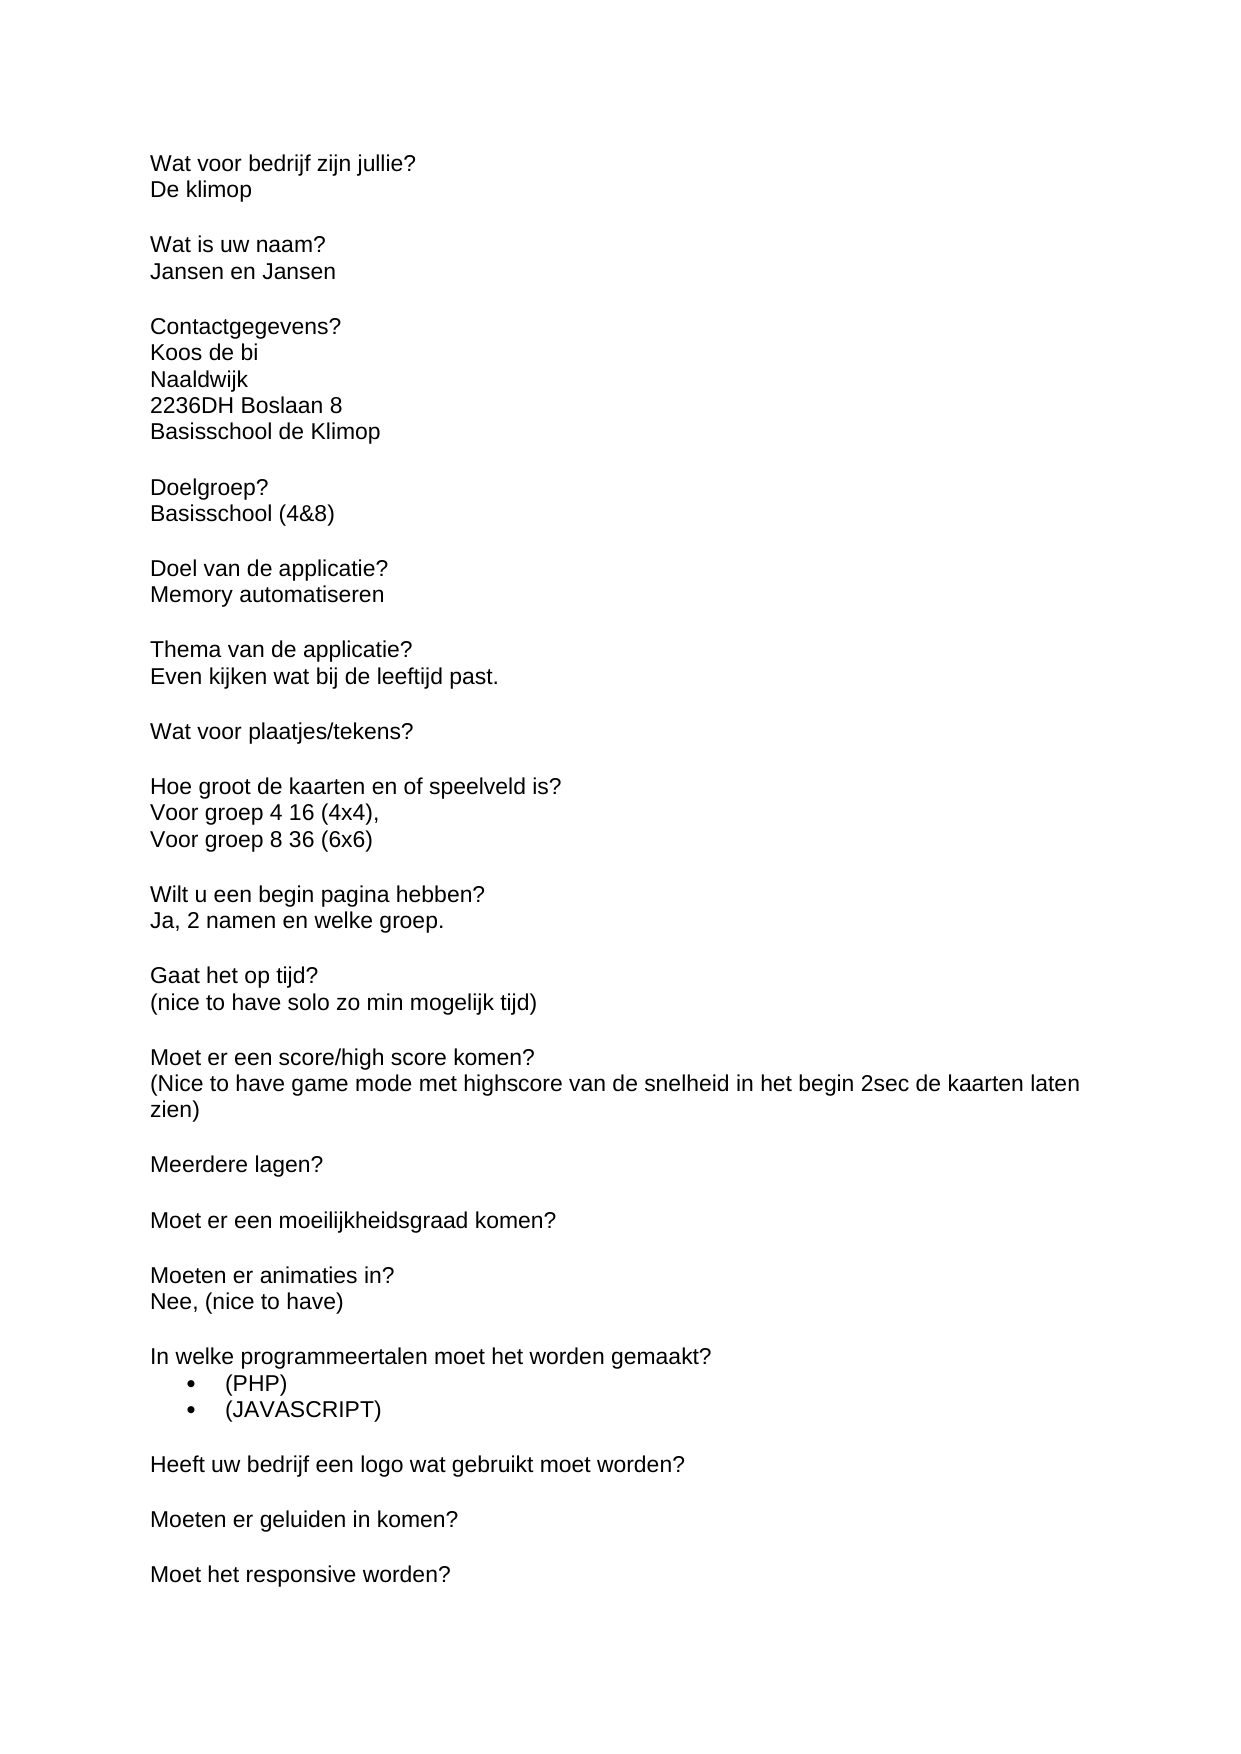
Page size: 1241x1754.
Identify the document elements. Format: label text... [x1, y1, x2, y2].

text Koos de bi [150, 339, 1090, 366]
text Jansen en Jansen [150, 258, 1090, 284]
text Voor groep 4 16 (4x4), [150, 799, 1090, 826]
text Heeft uw bedrijf een logo wat gebruikt moet worden? [150, 1451, 1090, 1477]
text Wat is uw naam? [150, 231, 1090, 258]
text Wat voor plaatjes/tekens? [150, 718, 1090, 744]
text Thema van de applicatie? [150, 636, 1090, 663]
text Hoe groot de kaarten en of speelveld is? [150, 773, 1090, 799]
text Contactgegevens? [150, 313, 1090, 339]
list (PHP) [187, 1369, 1090, 1396]
text Doel van de applicatie? [150, 555, 1090, 581]
list (JAVASCRIPT) [187, 1396, 1090, 1422]
text Moet er een score/high score komen? [150, 1044, 1090, 1070]
text Meerdere lagen? [150, 1151, 1090, 1178]
text Doelgroep? [150, 473, 1090, 500]
text Moeten er animaties in? [150, 1262, 1090, 1288]
text De klimop [150, 176, 1090, 203]
text Memory automatiseren [150, 581, 1090, 608]
text Basisschool (4&8) [150, 500, 1090, 526]
text Naaldwijk [150, 366, 1090, 392]
text Even kijken wat bij de leeftijd past. [150, 663, 1090, 689]
text Ja, 2 namen en welke groep. [150, 907, 1090, 933]
text 2236DH Boslaan 8 [150, 392, 1090, 418]
text Wilt u een begin pagina hebben? [150, 881, 1090, 907]
text (Nice to have game mode met highscore van de snelheid in het begin 2sec de kaarten laten zien) [150, 1070, 1090, 1123]
text Moet het responsive worden? [150, 1561, 1090, 1587]
text (nice to have solo zo min mogelijk tijd) [150, 988, 1090, 1015]
text Moeten er geluiden in komen? [150, 1506, 1090, 1532]
text In welke programmeertalen moet het worden gemaakt? [150, 1343, 1090, 1369]
text Voor groep 8 36 (6x6) [150, 826, 1090, 852]
text Wat voor bedrijf zijn jullie? [150, 150, 1090, 176]
text Moet er een moeilijkheidsgraad komen? [150, 1207, 1090, 1233]
text Gaat het op tijd? [150, 962, 1090, 988]
text Basisschool de Klimop [150, 418, 1090, 445]
text Nee, (nice to have) [150, 1288, 1090, 1314]
